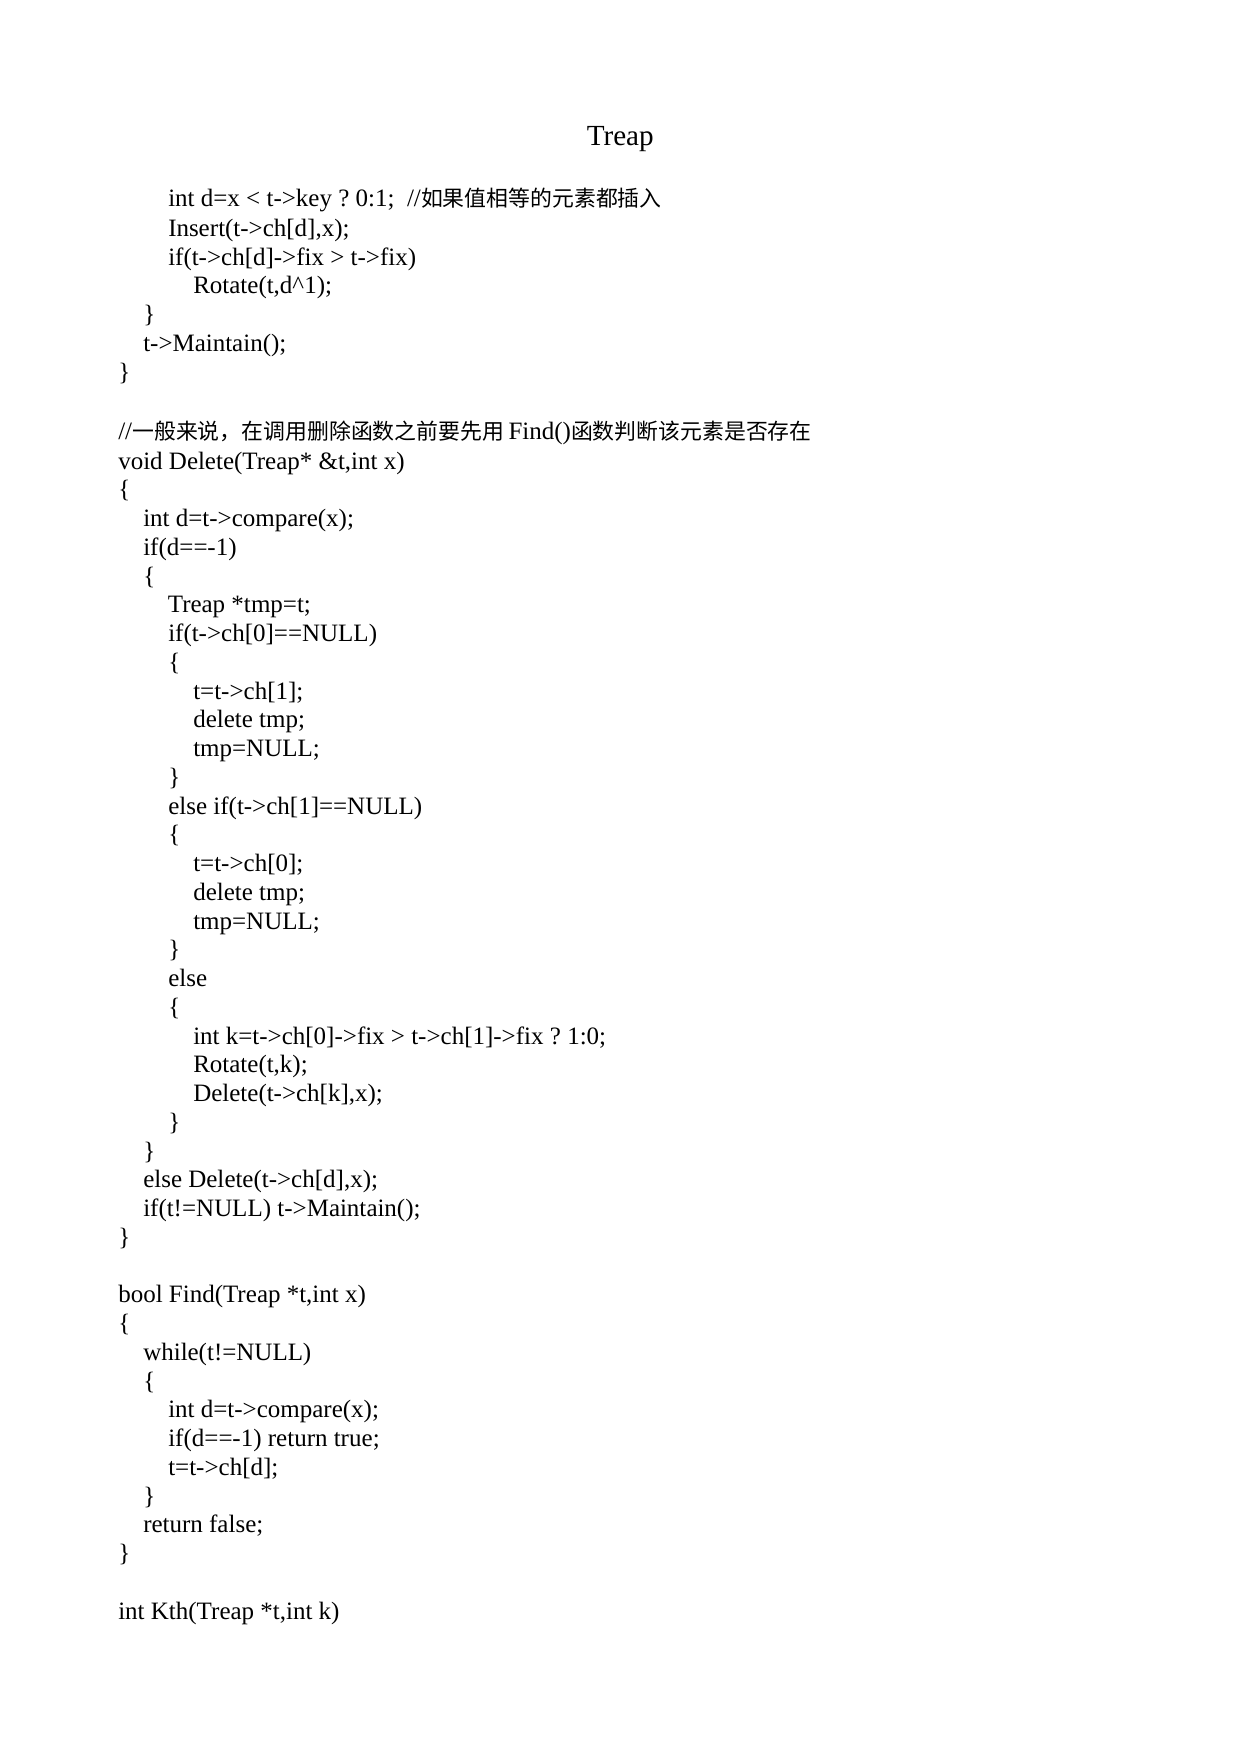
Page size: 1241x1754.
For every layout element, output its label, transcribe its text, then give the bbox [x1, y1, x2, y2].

text int d=t->compare(x); [118, 1394, 1122, 1423]
text Rotate(t,k); [118, 1049, 1122, 1078]
text else if(t->ch[1]==NULL) [118, 791, 1122, 819]
text } [118, 299, 1122, 328]
text { [118, 561, 1122, 589]
text t=t->ch[d]; [118, 1452, 1122, 1481]
text t=t->ch[1]; [118, 676, 1122, 704]
text } [118, 934, 1122, 963]
text { [118, 1308, 1122, 1337]
text } [118, 1107, 1122, 1136]
text Insert(t->ch[d],x); [118, 213, 1122, 242]
text //一般来说，在调用删除函数之前要先用Find()函数判断该元素是否存在 [118, 414, 1122, 446]
text int Kth(Treap *t,int k) [118, 1596, 1122, 1624]
text int d=x < t->key ? 0:1; //如果值相等的元素都插入 [118, 181, 1122, 213]
text } [118, 762, 1122, 791]
text if(d==-1) return true; [118, 1423, 1122, 1452]
text t->Maintain(); [118, 328, 1122, 357]
text if(t!=NULL) t->Maintain(); [118, 1193, 1122, 1222]
text { [118, 1366, 1122, 1394]
text delete tmp; [118, 877, 1122, 906]
text int k=t->ch[0]->fix > t->ch[1]->fix ? 1:0; [118, 1021, 1122, 1049]
text } [118, 1222, 1122, 1251]
text return false; [118, 1509, 1122, 1538]
text Delete(t->ch[k],x); [118, 1078, 1122, 1107]
text if(d==-1) [118, 532, 1122, 561]
text else [118, 963, 1122, 992]
text { [118, 819, 1122, 848]
text { [118, 647, 1122, 676]
text int d=t->compare(x); [118, 503, 1122, 532]
text if(t->ch[d]->fix > t->fix) [118, 242, 1122, 270]
text Rotate(t,d^1); [118, 270, 1122, 299]
text } [118, 1136, 1122, 1164]
text t=t->ch[0]; [118, 848, 1122, 877]
text tmp=NULL; [118, 733, 1122, 762]
text void Delete(Treap* &t,int x) [118, 446, 1122, 474]
text { [118, 992, 1122, 1021]
text } [118, 1538, 1122, 1567]
text while(t!=NULL) [118, 1337, 1122, 1366]
text if(t->ch[0]==NULL) [118, 618, 1122, 647]
text Treap *tmp=t; [118, 589, 1122, 618]
text } [118, 357, 1122, 385]
text else Delete(t->ch[d],x); [118, 1164, 1122, 1193]
text { [118, 474, 1122, 503]
text } [118, 1481, 1122, 1509]
text delete tmp; [118, 704, 1122, 733]
text tmp=NULL; [118, 906, 1122, 934]
text bool Find(Treap *t,int x) [118, 1279, 1122, 1308]
